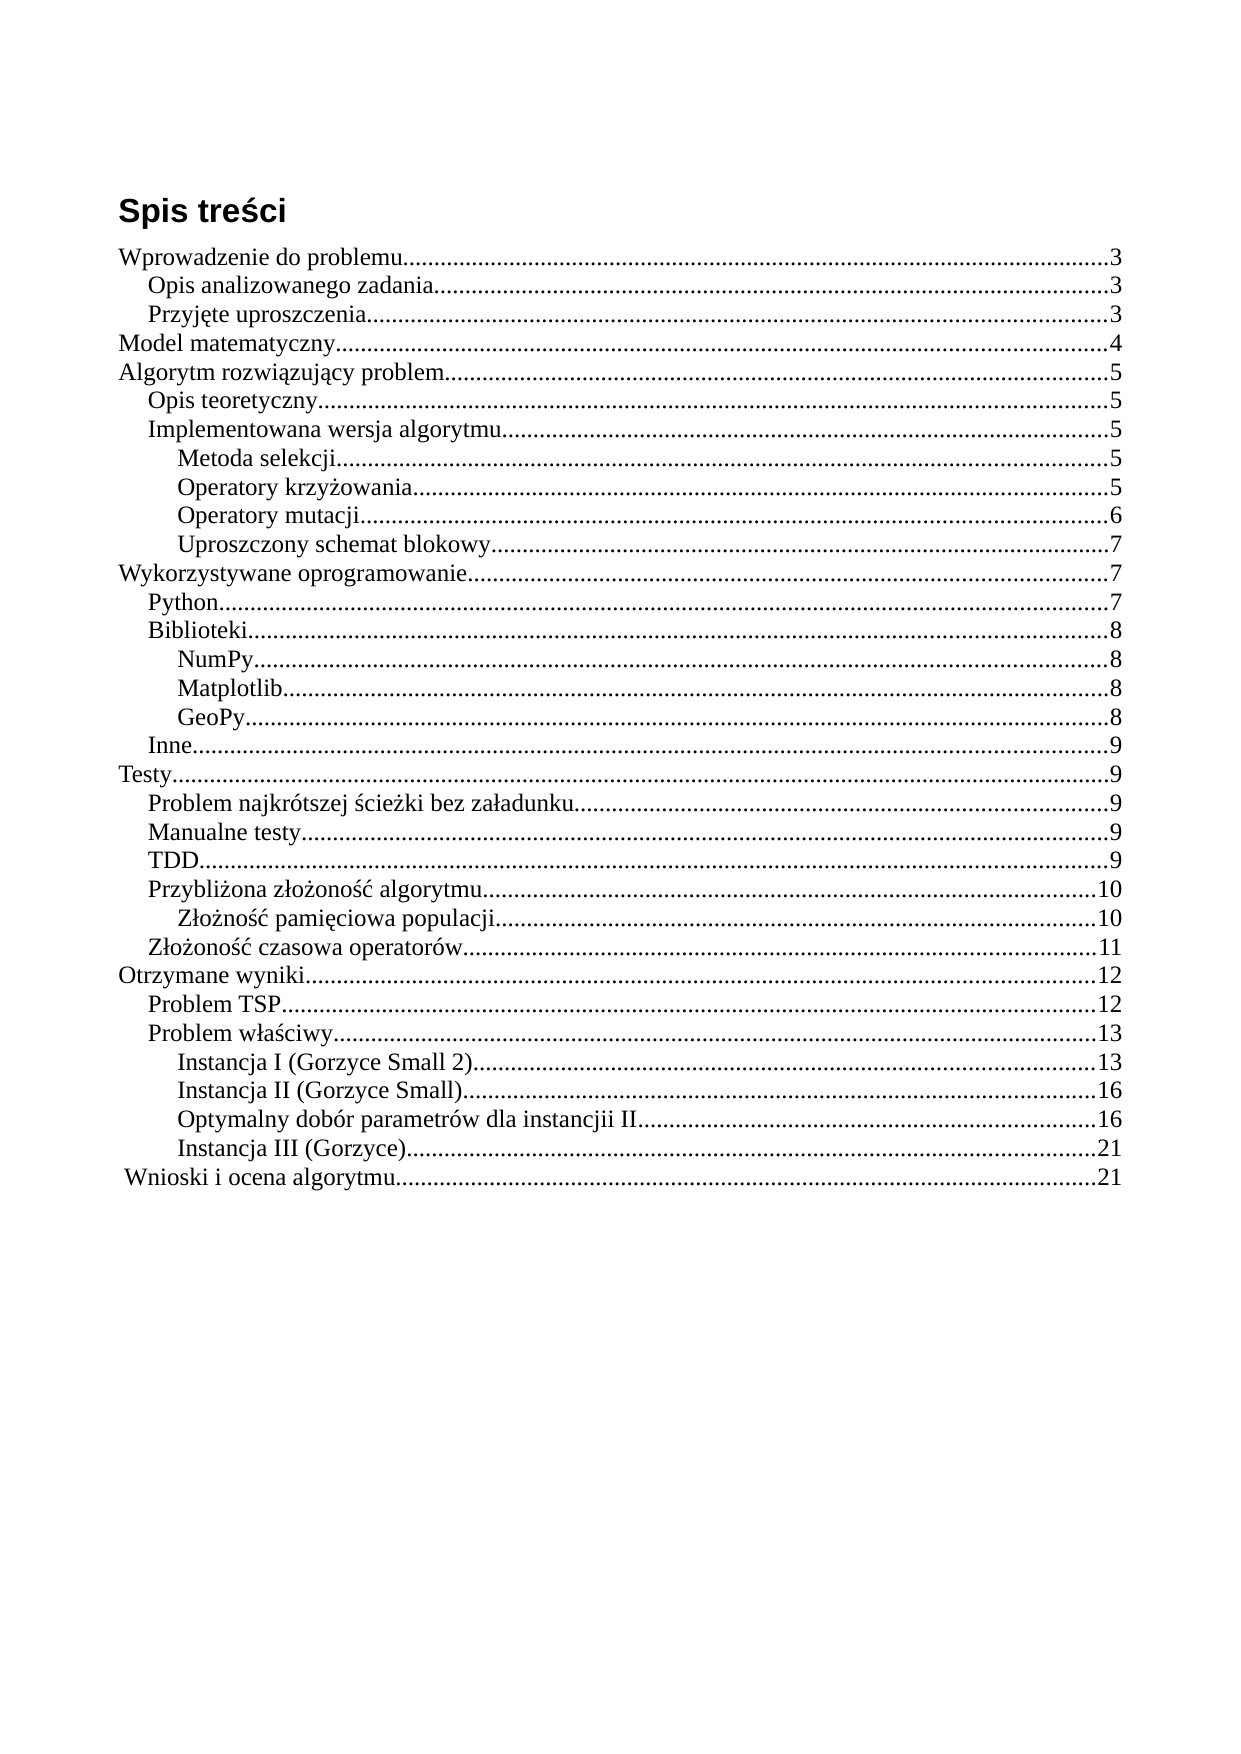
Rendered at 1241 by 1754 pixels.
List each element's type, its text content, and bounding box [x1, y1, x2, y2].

text Przyjęte uproszczenia 3 [148, 299, 1122, 328]
text Wnioski i ocena algorytmu 21 [118, 1162, 1122, 1190]
text NumPy 8 [177, 644, 1122, 673]
text Operatory krzyżowania 5 [177, 472, 1122, 500]
text TDD 9 [148, 845, 1122, 874]
text GeoPy 8 [177, 702, 1122, 730]
text Otrzymane wyniki 12 [118, 960, 1122, 989]
text Instancja I (Gorzyce Small 2) 13 [177, 1047, 1122, 1075]
text Opis teoretyczny 5 [148, 385, 1122, 414]
text Algorytm rozwiązujący problem 5 [118, 357, 1122, 385]
subtitle Spis treści [118, 191, 1122, 229]
text Wykorzystywane oprogramowanie 7 [118, 558, 1122, 587]
text Problem najkrótszej ścieżki bez załadunku 9 [148, 788, 1122, 817]
text Wprowadzenie do problemu 3 [118, 242, 1122, 270]
text Operatory mutacji 6 [177, 500, 1122, 529]
text Instancja II (Gorzyce Small) 16 [177, 1075, 1122, 1104]
text Biblioteki 8 [148, 615, 1122, 644]
text Testy 9 [118, 759, 1122, 788]
text Złożność pamięciowa populacji 10 [177, 903, 1122, 932]
text Python 7 [148, 587, 1122, 615]
text Instancja III (Gorzyce) 21 [177, 1133, 1122, 1162]
text Problem TSP 12 [148, 989, 1122, 1018]
text Inne 9 [148, 730, 1122, 759]
text Przybliżona złożoność algorytmu 10 [148, 874, 1122, 903]
text Uproszczony schemat blokowy 7 [177, 529, 1122, 558]
text Implementowana wersja algorytmu 5 [148, 414, 1122, 443]
text Metoda selekcji 5 [177, 443, 1122, 472]
text Optymalny dobór parametrów dla instancjii II 16 [177, 1104, 1122, 1133]
text Manualne testy 9 [148, 817, 1122, 845]
text Matplotlib 8 [177, 673, 1122, 702]
text Problem właściwy 13 [148, 1018, 1122, 1047]
text Opis analizowanego zadania 3 [148, 270, 1122, 299]
text Złożoność czasowa operatorów 11 [148, 932, 1122, 960]
text Model matematyczny 4 [118, 328, 1122, 357]
